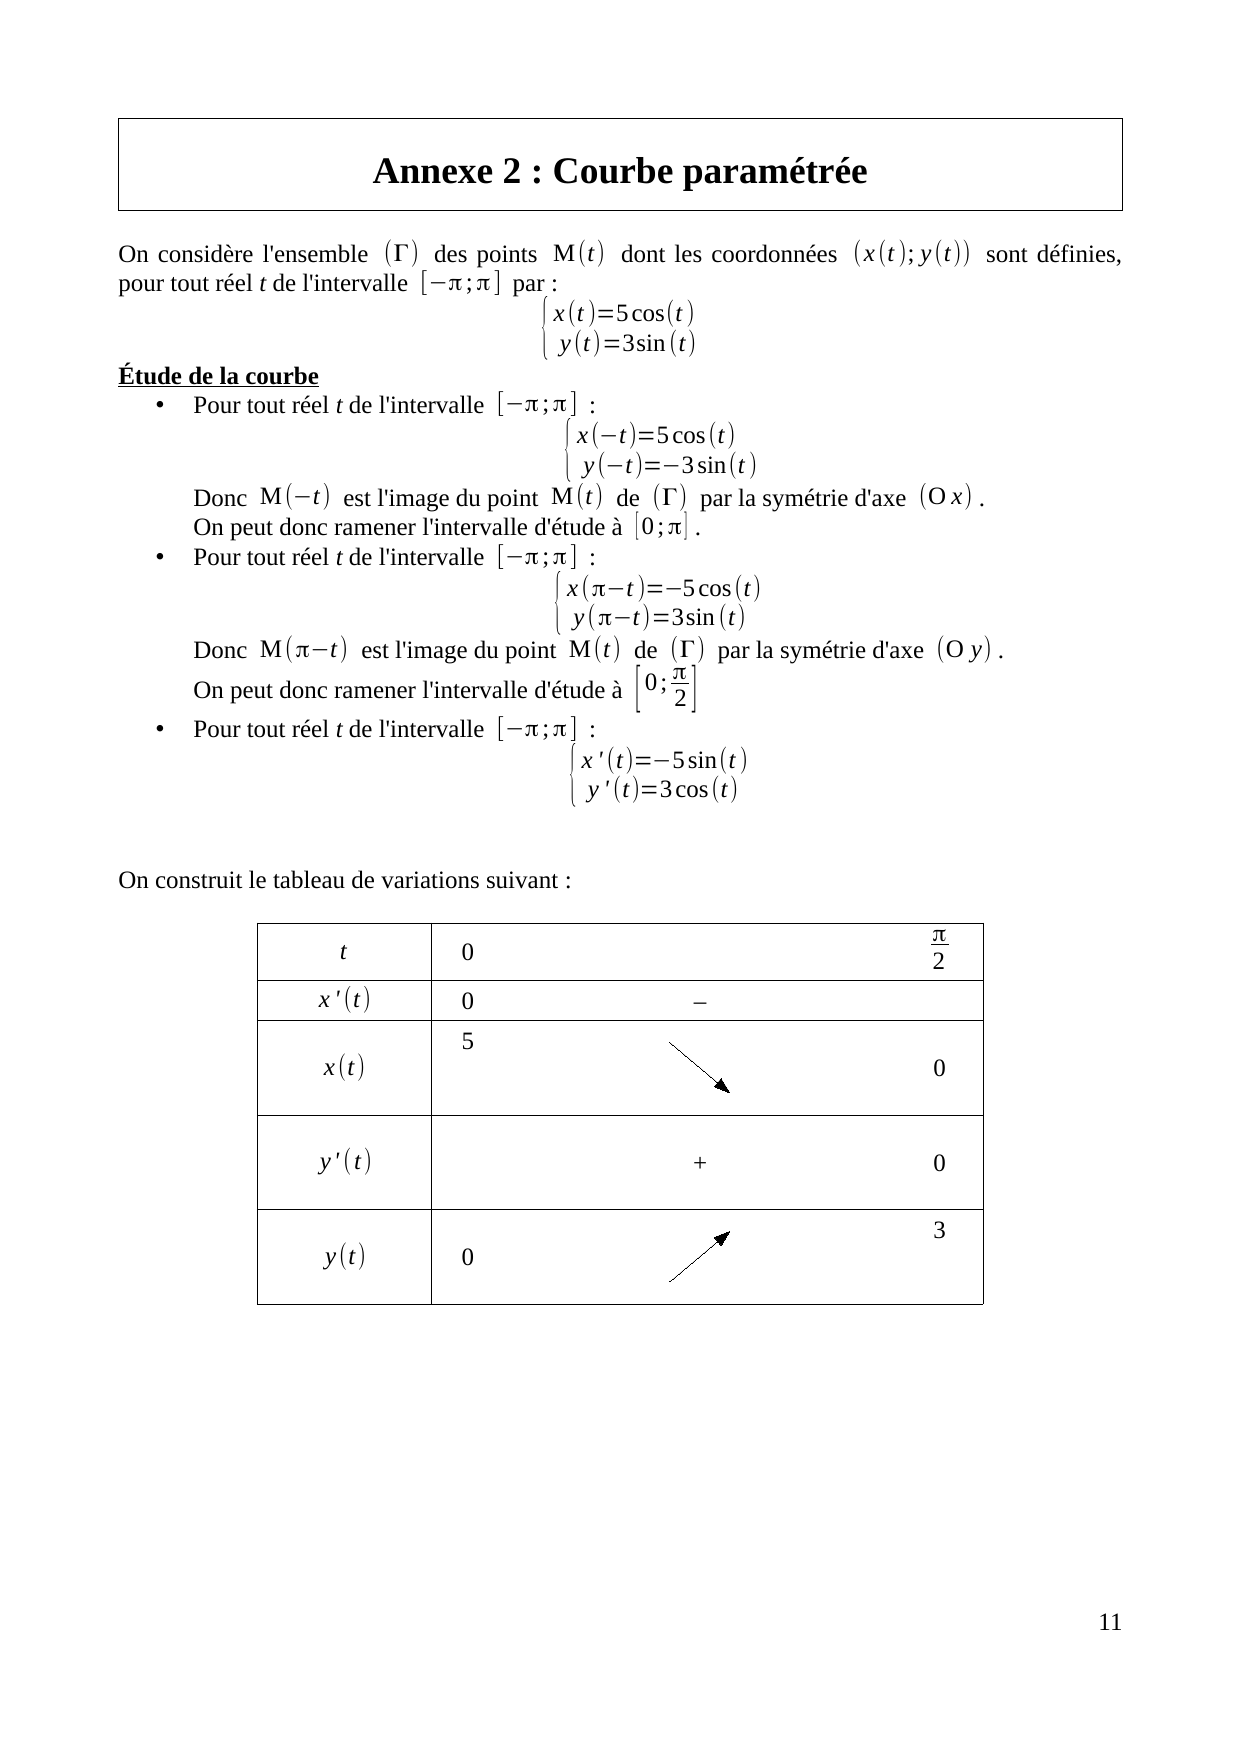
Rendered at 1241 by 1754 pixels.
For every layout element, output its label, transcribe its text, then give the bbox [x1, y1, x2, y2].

table_cell 0 [895, 1116, 983, 1209]
list Donc est l'image du point de par la symétrie d'axe . [156, 483, 1122, 512]
table_cell 0 [432, 1210, 504, 1304]
list Pour tout réel t de l'intervalle : [156, 714, 1122, 743]
text On considère l'ensemble des points dont les coordonnées sont définies, pour tout réel t de l'intervalle par : [118, 239, 1122, 297]
list On peut donc ramener l'intervalle d'étude à [156, 664, 1122, 714]
table_header Annexe 2 : Courbe paramétrée [119, 119, 1122, 210]
list Donc est l'image du point de par la symétrie d'axe . [156, 635, 1122, 664]
table_cell 0 [432, 981, 504, 1020]
text Étude de la courbe [118, 361, 1122, 390]
table_cell [895, 981, 983, 1020]
table_cell 5 [432, 1021, 504, 1115]
table_cell [258, 981, 431, 1020]
list Pour tout réel t de l'intervalle : [156, 542, 1122, 571]
table_cell – [505, 981, 895, 1020]
table_header [895, 924, 983, 980]
table_cell [258, 1210, 431, 1304]
table_cell [505, 1210, 895, 1304]
table_cell 0 [895, 1021, 983, 1115]
table_header [258, 924, 431, 980]
table_cell [432, 1116, 504, 1209]
text On construit le tableau de variations suivant : [118, 865, 1122, 894]
list Pour tout réel t de l'intervalle : [156, 390, 1122, 418]
table_cell 3 [895, 1210, 983, 1304]
table_cell + [505, 1116, 895, 1209]
table_header 0 [432, 924, 504, 980]
table_cell [505, 1021, 895, 1115]
table_cell [258, 1116, 431, 1209]
list On peut donc ramener l'intervalle d'étude à . [156, 512, 1122, 542]
table_header [505, 924, 895, 980]
table_cell [258, 1021, 431, 1115]
